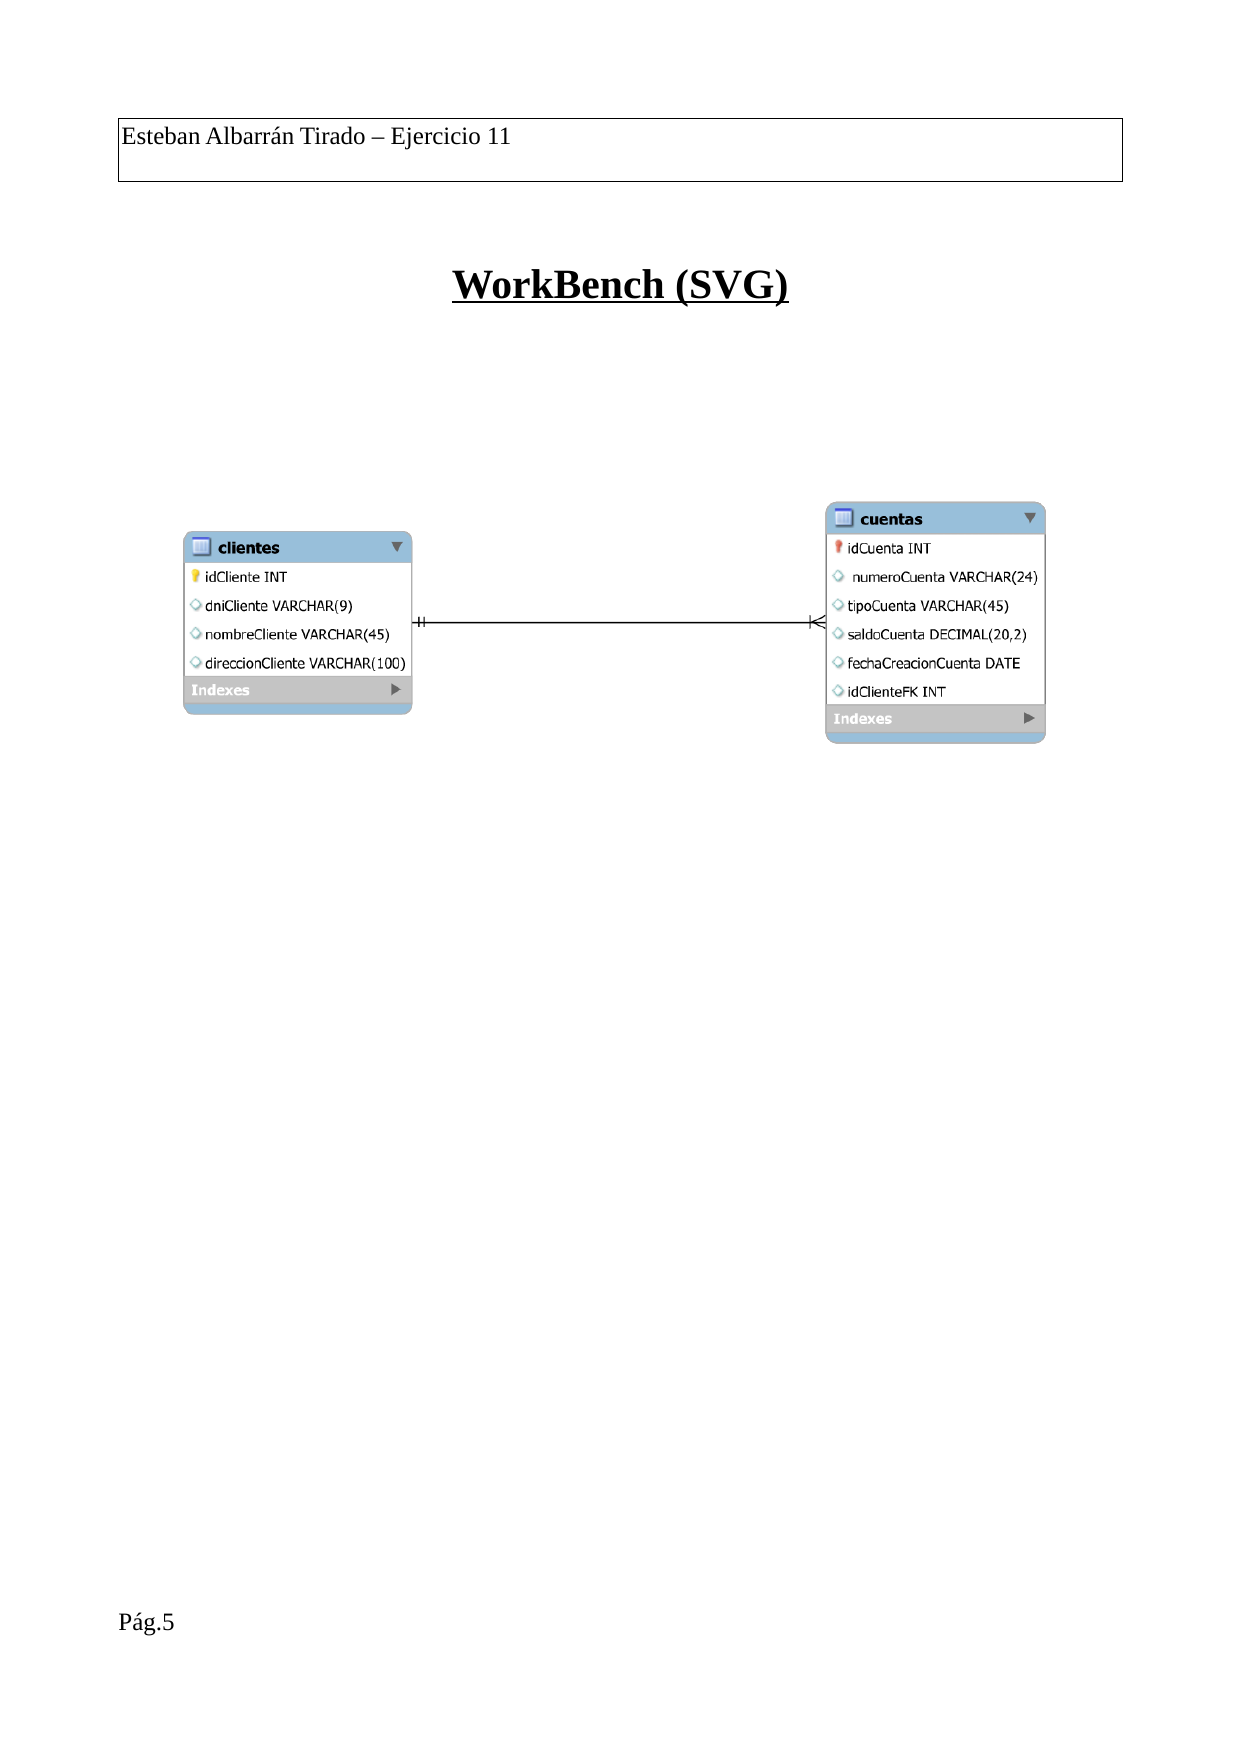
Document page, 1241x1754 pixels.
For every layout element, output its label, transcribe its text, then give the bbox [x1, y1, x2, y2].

picture [118, 355, 1123, 835]
text WorkBench (SVG) [118, 259, 1122, 307]
